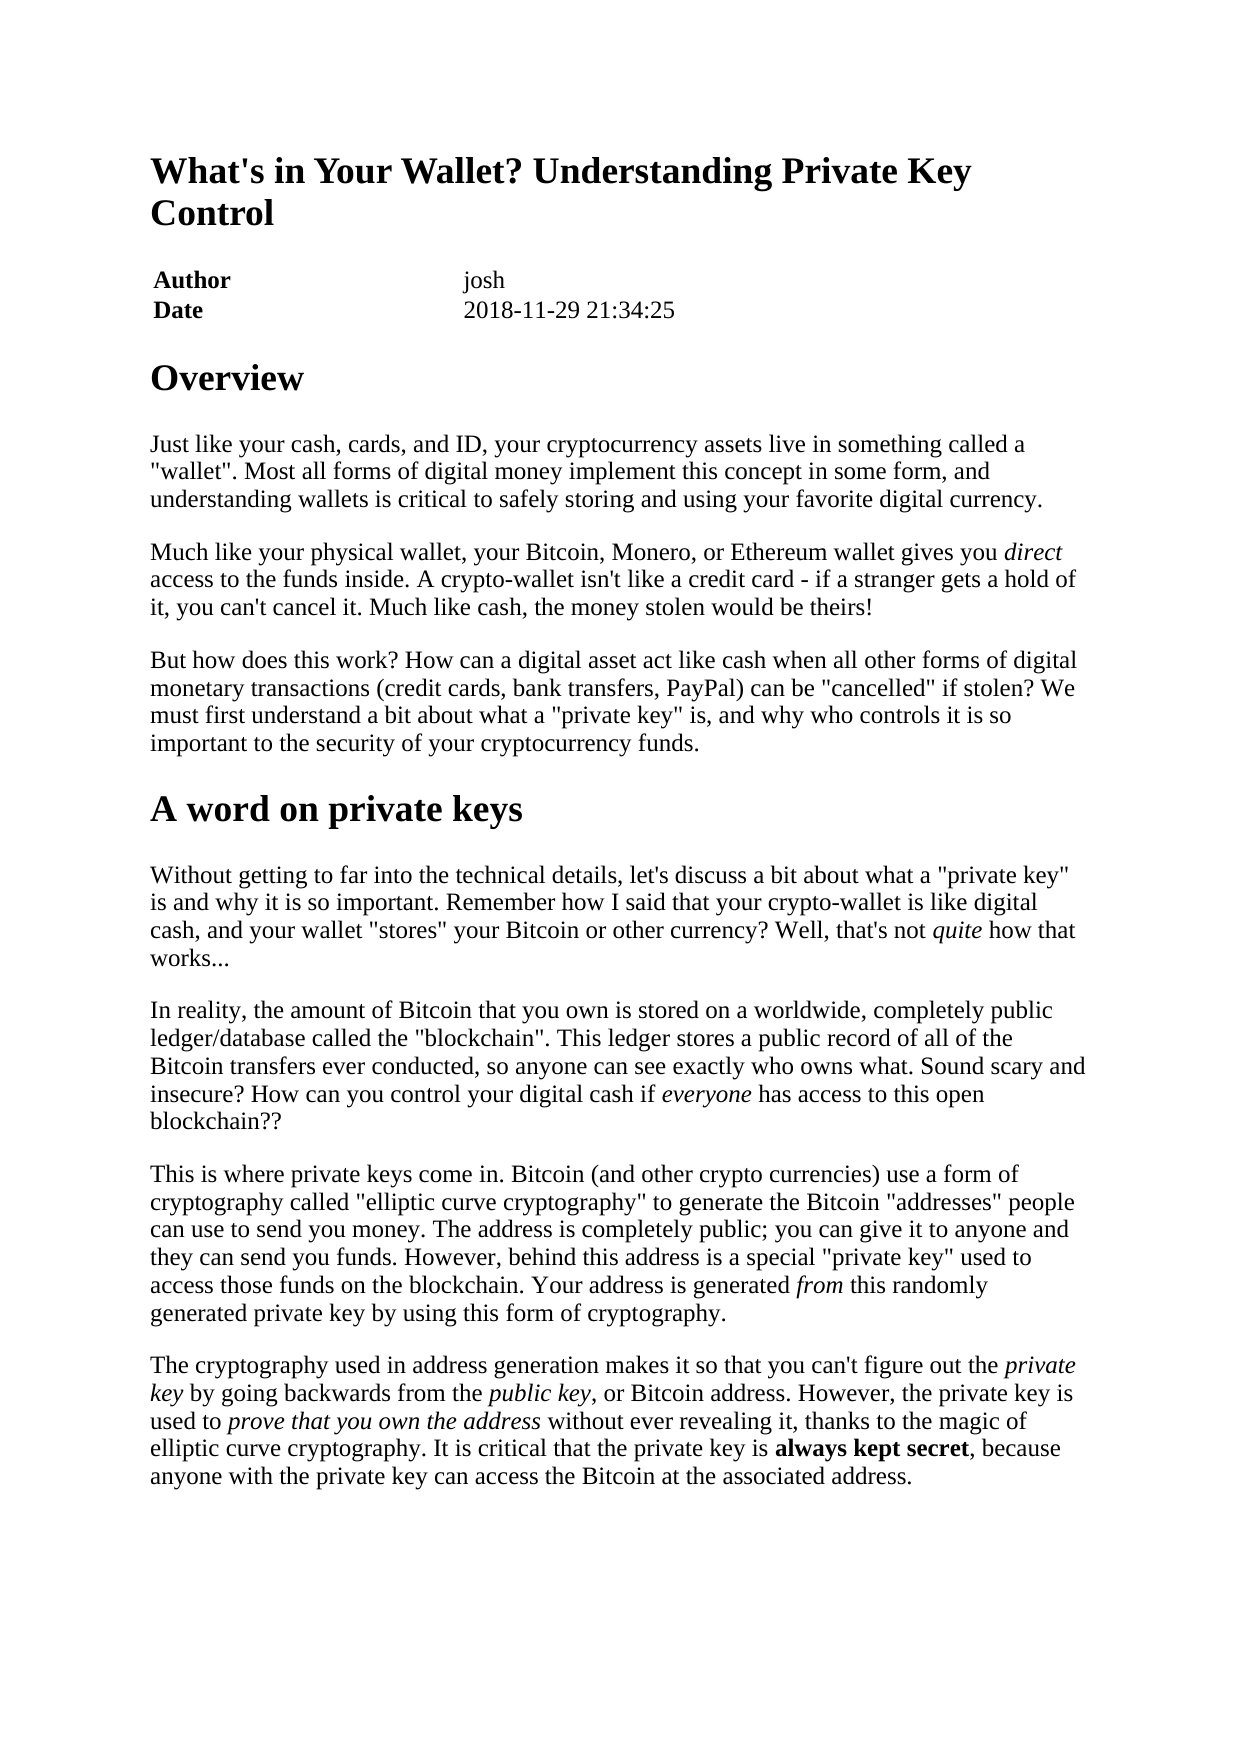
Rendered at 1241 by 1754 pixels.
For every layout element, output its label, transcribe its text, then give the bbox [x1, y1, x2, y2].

subtitle What's in Your Wallet? Understanding Private Key Control [150, 150, 1090, 233]
table_header Author [152, 264, 462, 295]
table_cell Date [152, 295, 462, 326]
text Just like your cash, cards, and ID, your cryptocurrency assets live in something called a "wallet". Most all forms of digital money implement this concept in some form, and understanding wallets is critical to safely storing and using your favorite digital currency. [150, 430, 1090, 513]
text Much like your physical wallet, your Bitcoin, Monero, or Ethereum wallet gives you direct access to the funds inside. A crypto-wallet isn't like a credit card - if a stranger gets a hold of it, you can't cancel it. Much like cash, the money stolen would be theirs! [150, 538, 1090, 621]
subtitle Overview [150, 357, 1090, 399]
text Without getting to far into the technical details, let's discuss a bit about what a "private key" is and why it is so important. Remember how I said that your crypto-wallet is like digital cash, and your wallet "stores" your Bitcoin or other currency? Well, that's not quite how that works... [150, 861, 1090, 972]
text In reality, the amount of Bitcoin that you own is stored on a worldwide, completely public ledger/database called the "blockchain". This ledger stores a public record of all of the Bitcoin transfers ever conducted, so anyone can see exactly who owns what. Sound scary and insecure? How can you control your digital cash if everyone has access to this open blockchain?? [150, 997, 1090, 1135]
table_header josh [462, 264, 1092, 295]
table_cell 2018-11-29 21:34:25 [462, 295, 1092, 326]
text But how does this work? How can a digital asset act like cash when all other forms of digital monetary transactions (credit cards, bank transfers, PayPal) can be "cancelled" if stolen? We must first understand a bit about what a "private key" is, and why who controls it is so important to the security of your cryptocurrency funds. [150, 646, 1090, 757]
subtitle A word on private keys [150, 788, 1090, 829]
text The cryptography used in address generation makes it so that you can't figure out the private key by going backwards from the public key, or Bitcoin address. However, the private key is used to prove that you own the address without ever revealing it, thanks to the magic of elliptic curve cryptography. It is critical that the private key is always kept secret, because anyone with the private key can access the Bitcoin at the associated address. [150, 1351, 1090, 1490]
text This is where private keys come in. Bitcoin (and other crypto currencies) use a form of cryptography called "elliptic curve cryptography" to generate the Bitcoin "addresses" people can use to send you money. The address is completely public; you can give it to anyone and they can send you funds. However, behind this address is a special "private key" used to access those funds on the blockchain. Your address is generated from this randomly generated private key by using this form of cryptography. [150, 1160, 1090, 1326]
